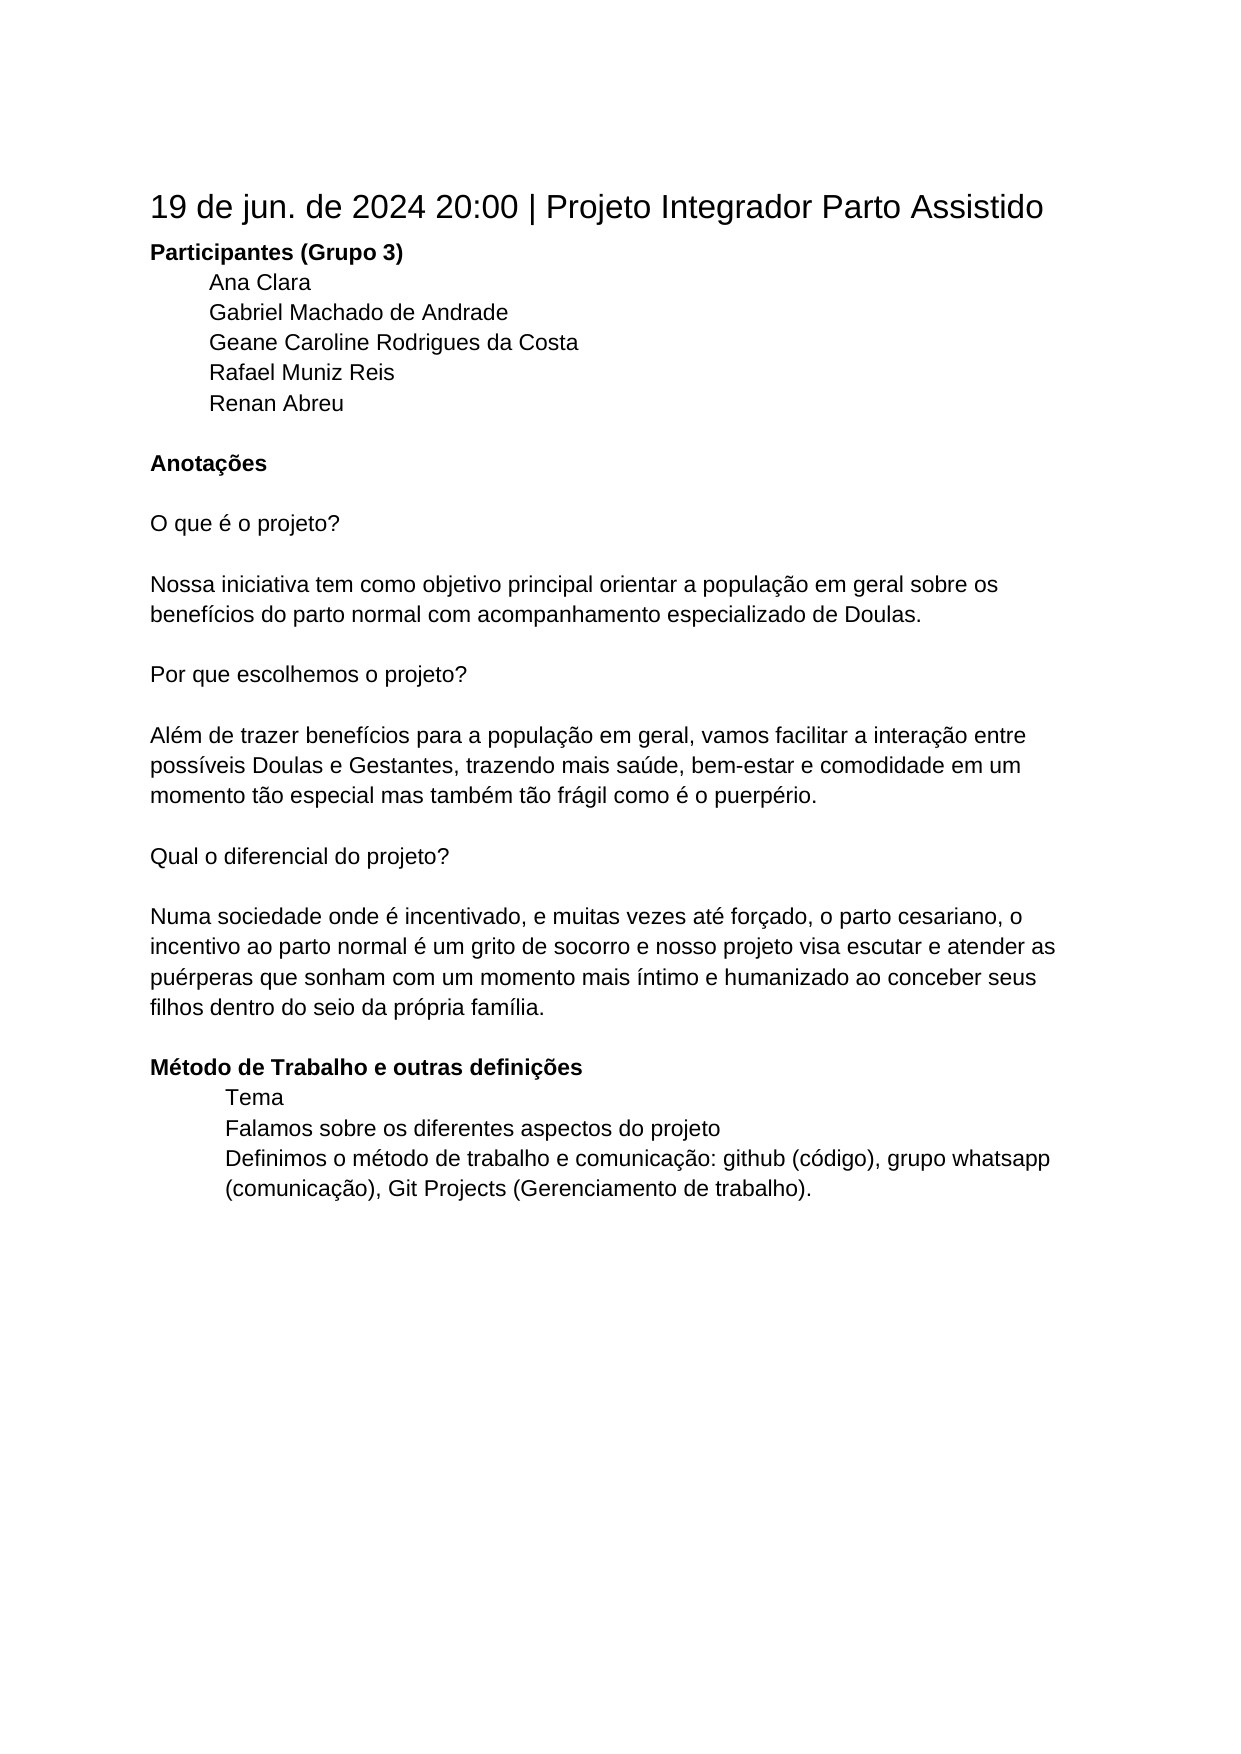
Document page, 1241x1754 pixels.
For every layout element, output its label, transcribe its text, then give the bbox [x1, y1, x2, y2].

text Anotações [150, 450, 1090, 476]
text Além de trazer benefícios para a população em geral, vamos facilitar a interação entre possíveis Doulas e Gestantes, trazendo mais saúde, bem-estar e comodidade em um momento tão especial mas também tão frágil como é o puerpério. [150, 722, 1090, 808]
text Rafael Muniz Reis [150, 359, 1090, 386]
text O que é o projeto? [150, 510, 1090, 537]
text Gabriel Machado de Andrade [150, 299, 1090, 325]
text Tema [225, 1084, 1090, 1111]
text Método de Trabalho e outras definições [150, 1054, 1090, 1080]
text Falamos sobre os diferentes aspectos do projeto [225, 1114, 1090, 1141]
text Renan Abreu [150, 389, 1090, 416]
text Definimos o método de trabalho e comunicação: github (código), grupo whatsapp (comunicação), Git Projects (Gerenciamento de trabalho). [225, 1145, 1090, 1201]
text Participantes (Grupo 3) [150, 238, 1090, 265]
text Por que escolhemos o projeto? [150, 661, 1090, 688]
text Nossa iniciativa tem como objetivo principal orientar a população em geral sobre os benefícios do parto normal com acompanhamento especializado de Doulas. [150, 571, 1090, 627]
text Geane Caroline Rodrigues da Costa [150, 329, 1090, 355]
text Qual o diferencial do projeto? [150, 843, 1090, 869]
text Ana Clara [150, 269, 1090, 295]
subtitle 19 de jun. de 2024 20:00 | Projeto Integrador Parto Assistido [150, 187, 1109, 226]
text Numa sociedade onde é incentivado, e muitas vezes até forçado, o parto cesariano, o incentivo ao parto normal é um grito de socorro e nosso projeto visa escutar e atender as puérperas que sonham com um momento mais íntimo e humanizado ao conceber seus filhos dentro do seio da própria família. [150, 903, 1090, 1020]
